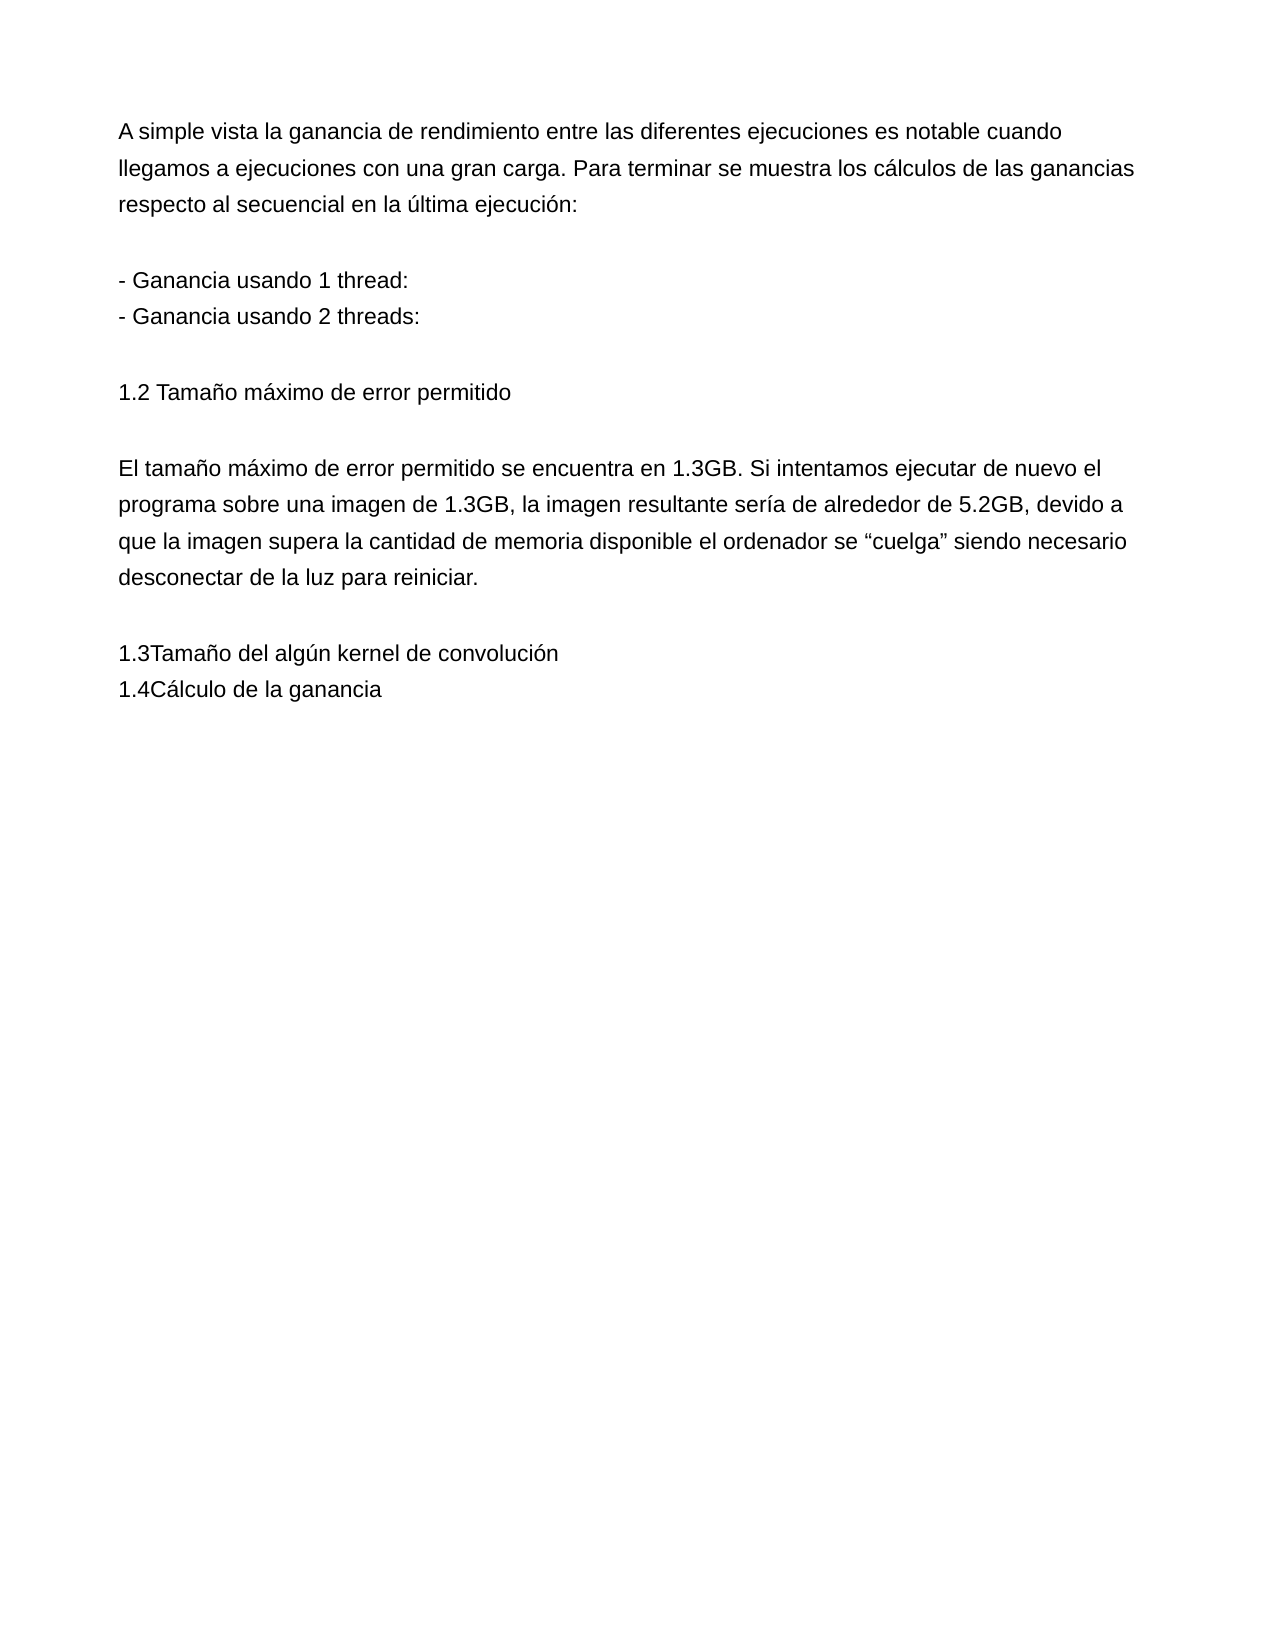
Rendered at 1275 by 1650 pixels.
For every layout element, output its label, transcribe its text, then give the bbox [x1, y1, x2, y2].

text 1.3Tamaño del algún kernel de convolución [118, 640, 1157, 666]
text 1.2 Tamaño máximo de error permitido [118, 379, 1157, 405]
text A simple vista la ganancia de rendimiento entre las diferentes ejecuciones es notable cuando llegamos a ejecuciones con una gran carga. Para terminar se muestra los cálculos de las ganancias respecto al secuencial en la última ejecución: [118, 118, 1157, 217]
text - Ganancia usando 2 threads: [118, 303, 1157, 329]
text El tamaño máximo de error permitido se encuentra en 1.3GB. Si intentamos ejecutar de nuevo el programa sobre una imagen de 1.3GB, la imagen resultante sería de alrededor de 5.2GB, devido a que la imagen supera la cantidad de memoria disponible el ordenador se “cuelga” siendo necesario desconectar de la luz para reiniciar. [118, 455, 1157, 590]
text - Ganancia usando 1 thread: [118, 267, 1157, 293]
text 1.4Cálculo de la ganancia [118, 676, 1157, 703]
